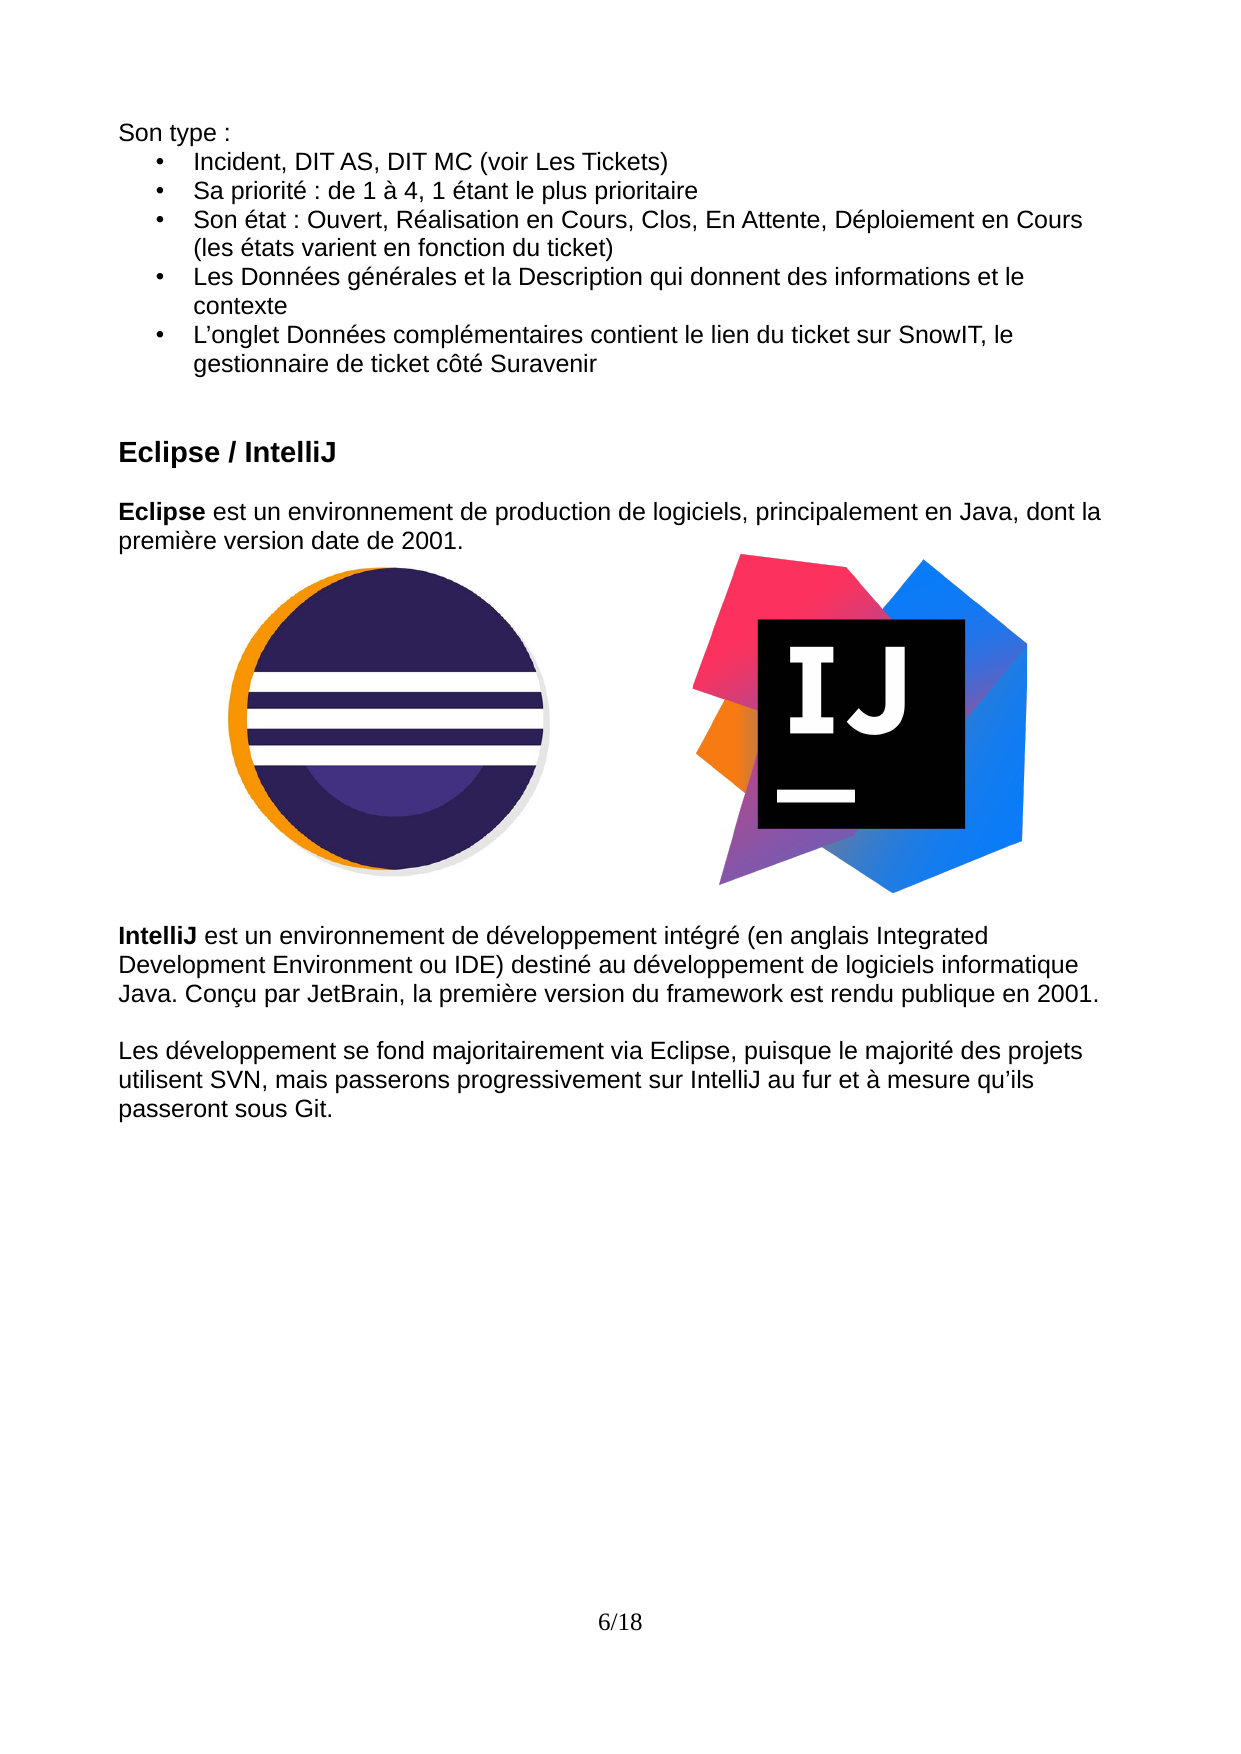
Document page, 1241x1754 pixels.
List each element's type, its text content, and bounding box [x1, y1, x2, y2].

picture [692, 554, 1028, 893]
picture [158, 554, 613, 882]
subtitle Eclipse / IntelliJ [118, 435, 1122, 468]
text Son type : [118, 118, 1122, 147]
text Eclipse est un environnement de production de logiciels, principalement en Java, dont la première version date de 2001. [118, 497, 1122, 555]
list Incident, DIT AS, DIT MC (voir Les Tickets) [156, 147, 1122, 176]
text Les développement se fond majoritairement via Eclipse, puisque le majorité des projets utilisent SVN, mais passerons progressivement sur IntelliJ au fur et à mesure qu’ils passeront sous Git. [118, 1036, 1122, 1122]
list L’onglet Données complémentaires contient le lien du ticket sur SnowIT, le gestionnaire de ticket côté Suravenir [156, 320, 1122, 377]
list Les Données générales et la Description qui donnent des informations et le contexte [156, 262, 1122, 320]
list Sa priorité : de 1 à 4, 1 étant le plus prioritaire [156, 176, 1122, 204]
list Son état : Ouvert, Réalisation en Cours, Clos, En Attente, Déploiement en Cours (les états varient en fonction du ticket) [156, 204, 1122, 262]
text IntelliJ est un environnement de développement intégré (en anglais Integrated Development Environment ou IDE) destiné au développement de logiciels informatique Java. Conçu par JetBrain, la première version du framework est rendu publique en 2001. [118, 921, 1122, 1007]
